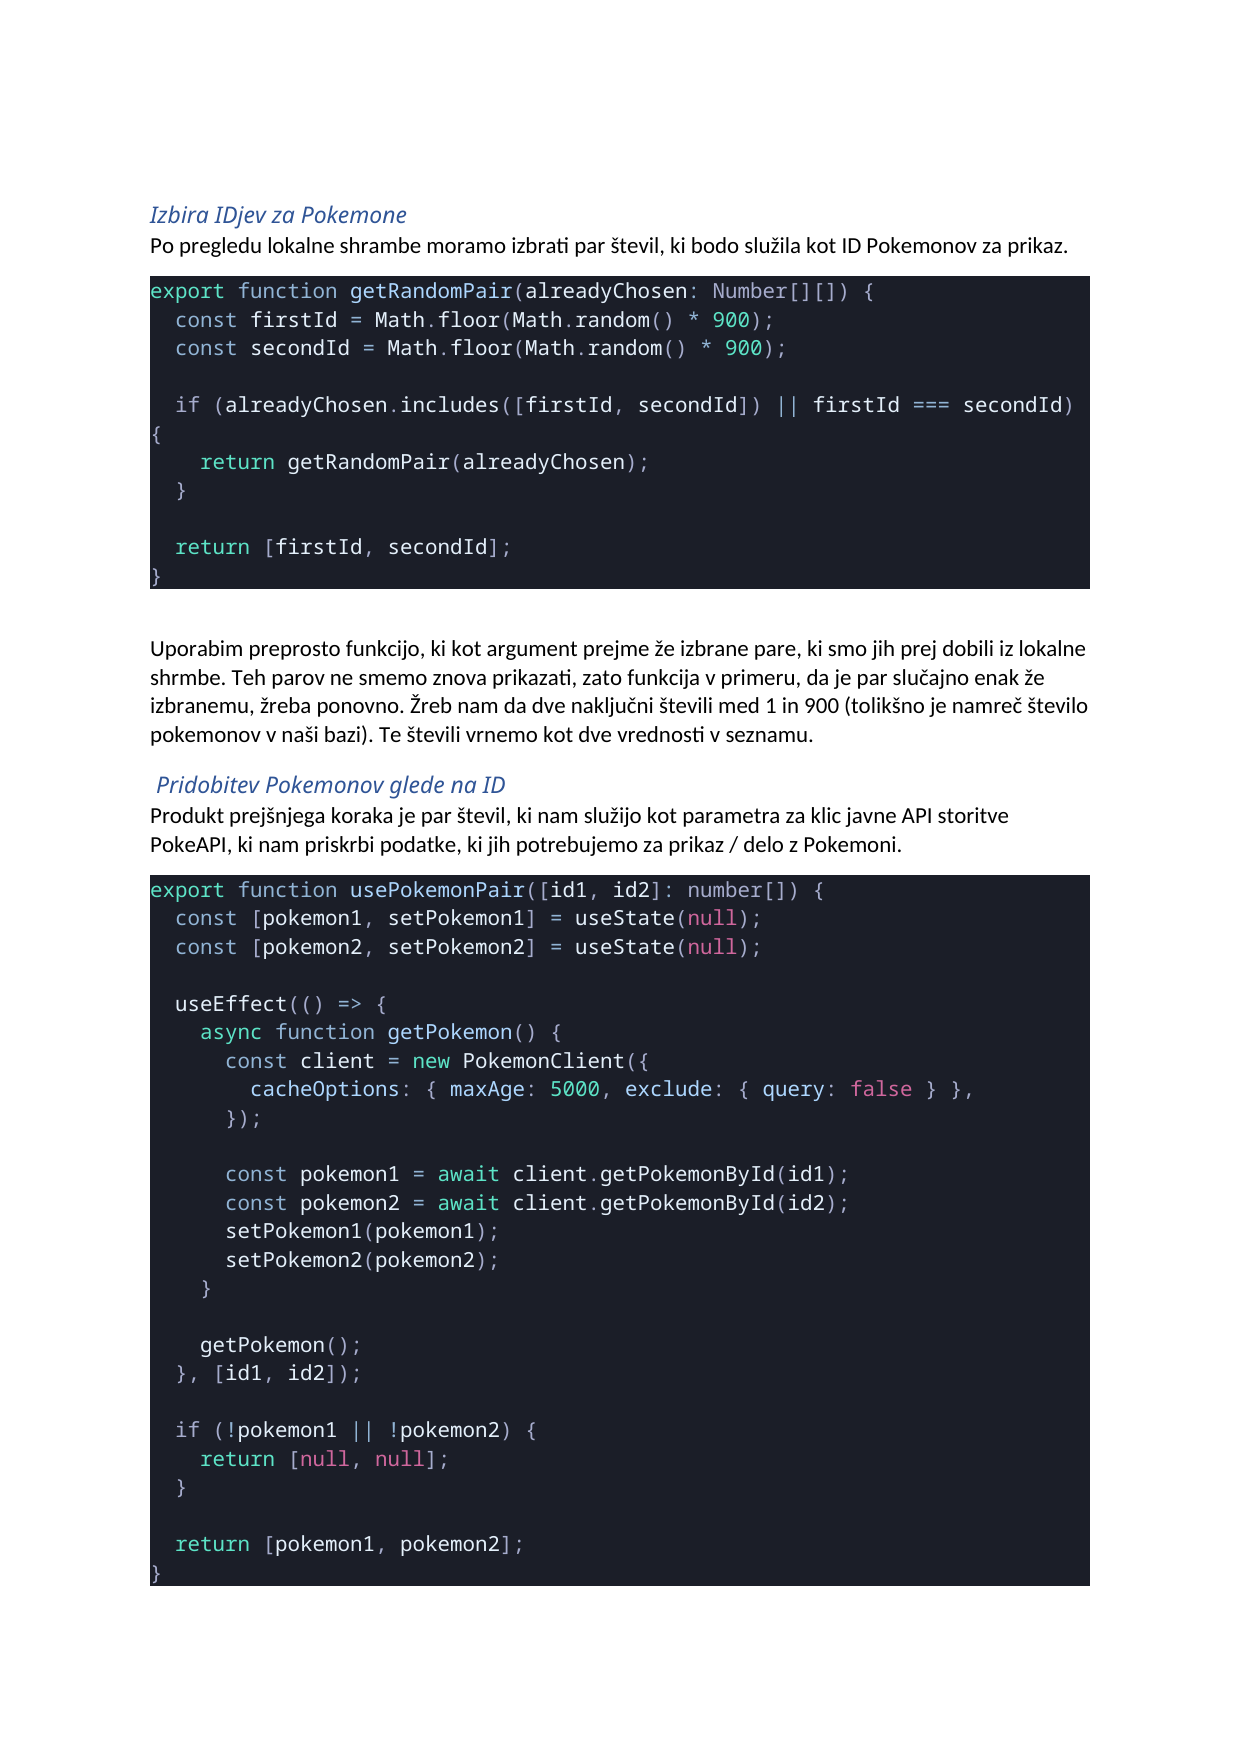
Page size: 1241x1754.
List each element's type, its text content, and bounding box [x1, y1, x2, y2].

text const client = new PokemonClient({ [150, 1046, 1090, 1074]
text export function usePokemonPair([id1, id2]: number[]) { [150, 875, 1090, 903]
text } [150, 476, 1090, 504]
text const firstId = Math.floor(Math.random() * 900); [150, 305, 1090, 333]
text } [150, 561, 1090, 589]
text getPokemon(); [150, 1330, 1090, 1358]
text if (!pokemon1 || !pokemon2) { [150, 1415, 1090, 1444]
text return getRandomPair(alreadyChosen); [150, 447, 1090, 476]
subtitle Pridobitev Pokemonov glede na ID [150, 769, 1090, 801]
text Po pregledu lokalne shrambe moramo izbrati par števil, ki bodo služila kot ID Pokemonov za prikaz. [150, 231, 1090, 259]
text export function getRandomPair(alreadyChosen: Number[][]) { [150, 276, 1090, 305]
text } [150, 1558, 1090, 1586]
text return [firstId, secondId]; [150, 532, 1090, 561]
text }); [150, 1103, 1090, 1131]
text async function getPokemon() { [150, 1017, 1090, 1046]
text setPokemon1(pokemon1); [150, 1216, 1090, 1245]
text cacheOptions: { maxAge: 5000, exclude: { query: false } }, [150, 1074, 1090, 1103]
subtitle Izbira IDjev za Pokemone [150, 199, 1090, 231]
text return [null, null]; [150, 1444, 1090, 1472]
text return [pokemon1, pokemon2]; [150, 1529, 1090, 1558]
text } [150, 1273, 1090, 1302]
text const pokemon2 = await client.getPokemonById(id2); [150, 1188, 1090, 1216]
text const pokemon1 = await client.getPokemonById(id1); [150, 1159, 1090, 1188]
text const [pokemon1, setPokemon1] = useState(null); [150, 903, 1090, 932]
text } [150, 1472, 1090, 1501]
text setPokemon2(pokemon2); [150, 1245, 1090, 1273]
text const secondId = Math.floor(Math.random() * 900); [150, 333, 1090, 362]
text Produkt prejšnjega koraka je par števil, ki nam služijo kot parametra za klic javne API storitve PokeAPI, ki nam priskrbi podatke, ki jih potrebujemo za prikaz / delo z Pokemoni. [150, 801, 1090, 858]
text }, [id1, id2]); [150, 1358, 1090, 1387]
text if (alreadyChosen.includes([firstId, secondId]) || firstId === secondId) { [150, 390, 1090, 447]
text const [pokemon2, setPokemon2] = useState(null); [150, 932, 1090, 960]
text useEffect(() => { [150, 989, 1090, 1017]
text Uporabim preprosto funkcijo, ki kot argument prejme že izbrane pare, ki smo jih prej dobili iz lokalne shrmbe. Teh parov ne smemo znova prikazati, zato funkcija v primeru, da je par slučajno enak že izbranemu, žreba ponovno. Žreb nam da dve naključni števili med 1 in 900 (tolikšno je namreč število pokemonov v naši bazi). Te števili vrnemo kot dve vrednosti v seznamu. [150, 634, 1090, 748]
